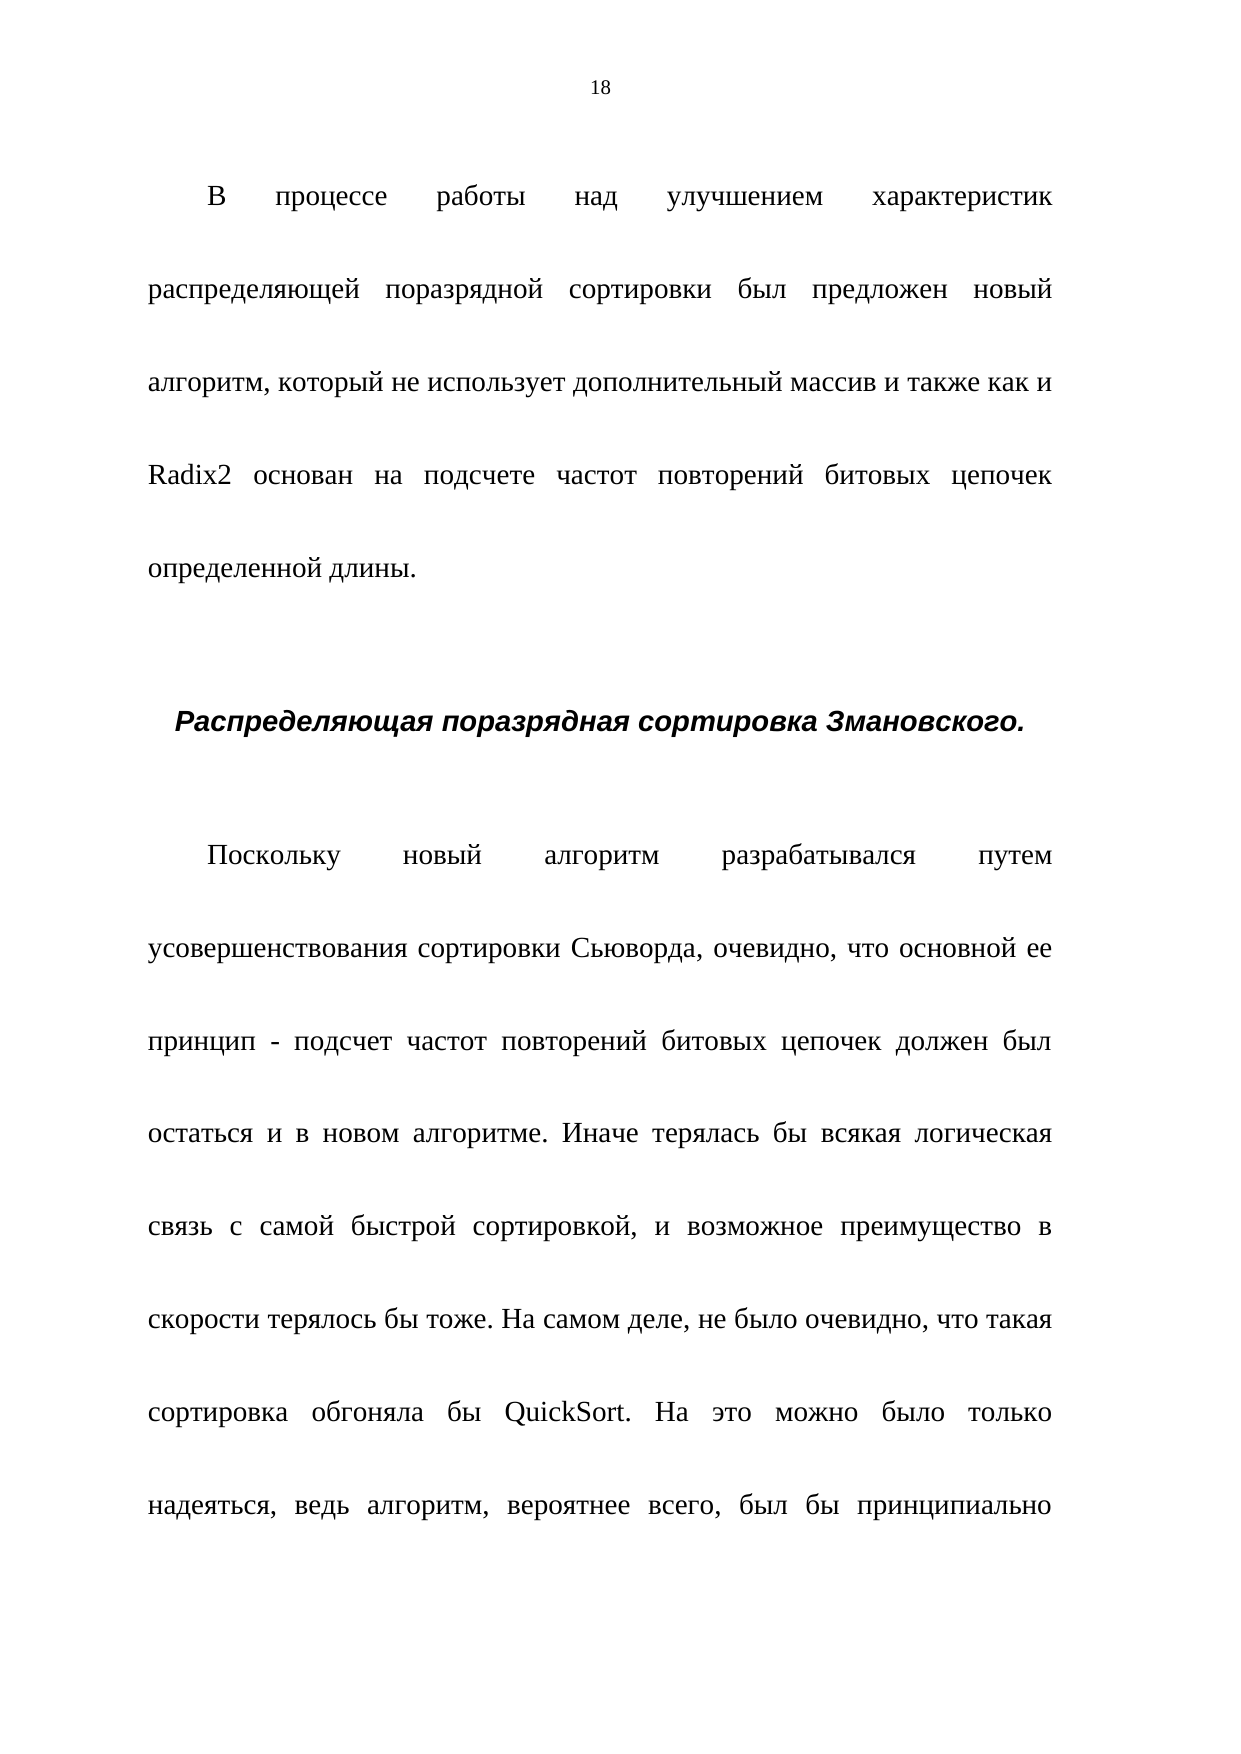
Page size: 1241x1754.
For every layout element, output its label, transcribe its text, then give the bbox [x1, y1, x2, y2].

text Поскольку новый алгоритм разрабатывался путем усовершенствования сортировки Сьюворда, очевидно, что основной ее принцип - подсчет частот повторений битовых цепочек должен был остаться и в новом алгоритме. Иначе терялась бы всякая логическая связь с самой быстрой сортировкой, и возможное преимущество в скорости терялось бы тоже. На самом деле, не было очевидно, что такая сортировка обгоняла бы QuickSort. На это можно было только надеяться, ведь алгоритм, вероятнее всего, был бы принципиально [148, 808, 1053, 1521]
subtitle Распределяющая поразрядная сортировка Змановского. [148, 704, 1053, 738]
text В процессе работы над улучшением характеристик распределяющей поразрядной сортировки был предложен новый алгоритм, который не использует дополнительный массив и также как и Radix2 основан на подсчете частот повторений битовых цепочек определенной длины. [148, 150, 1053, 584]
